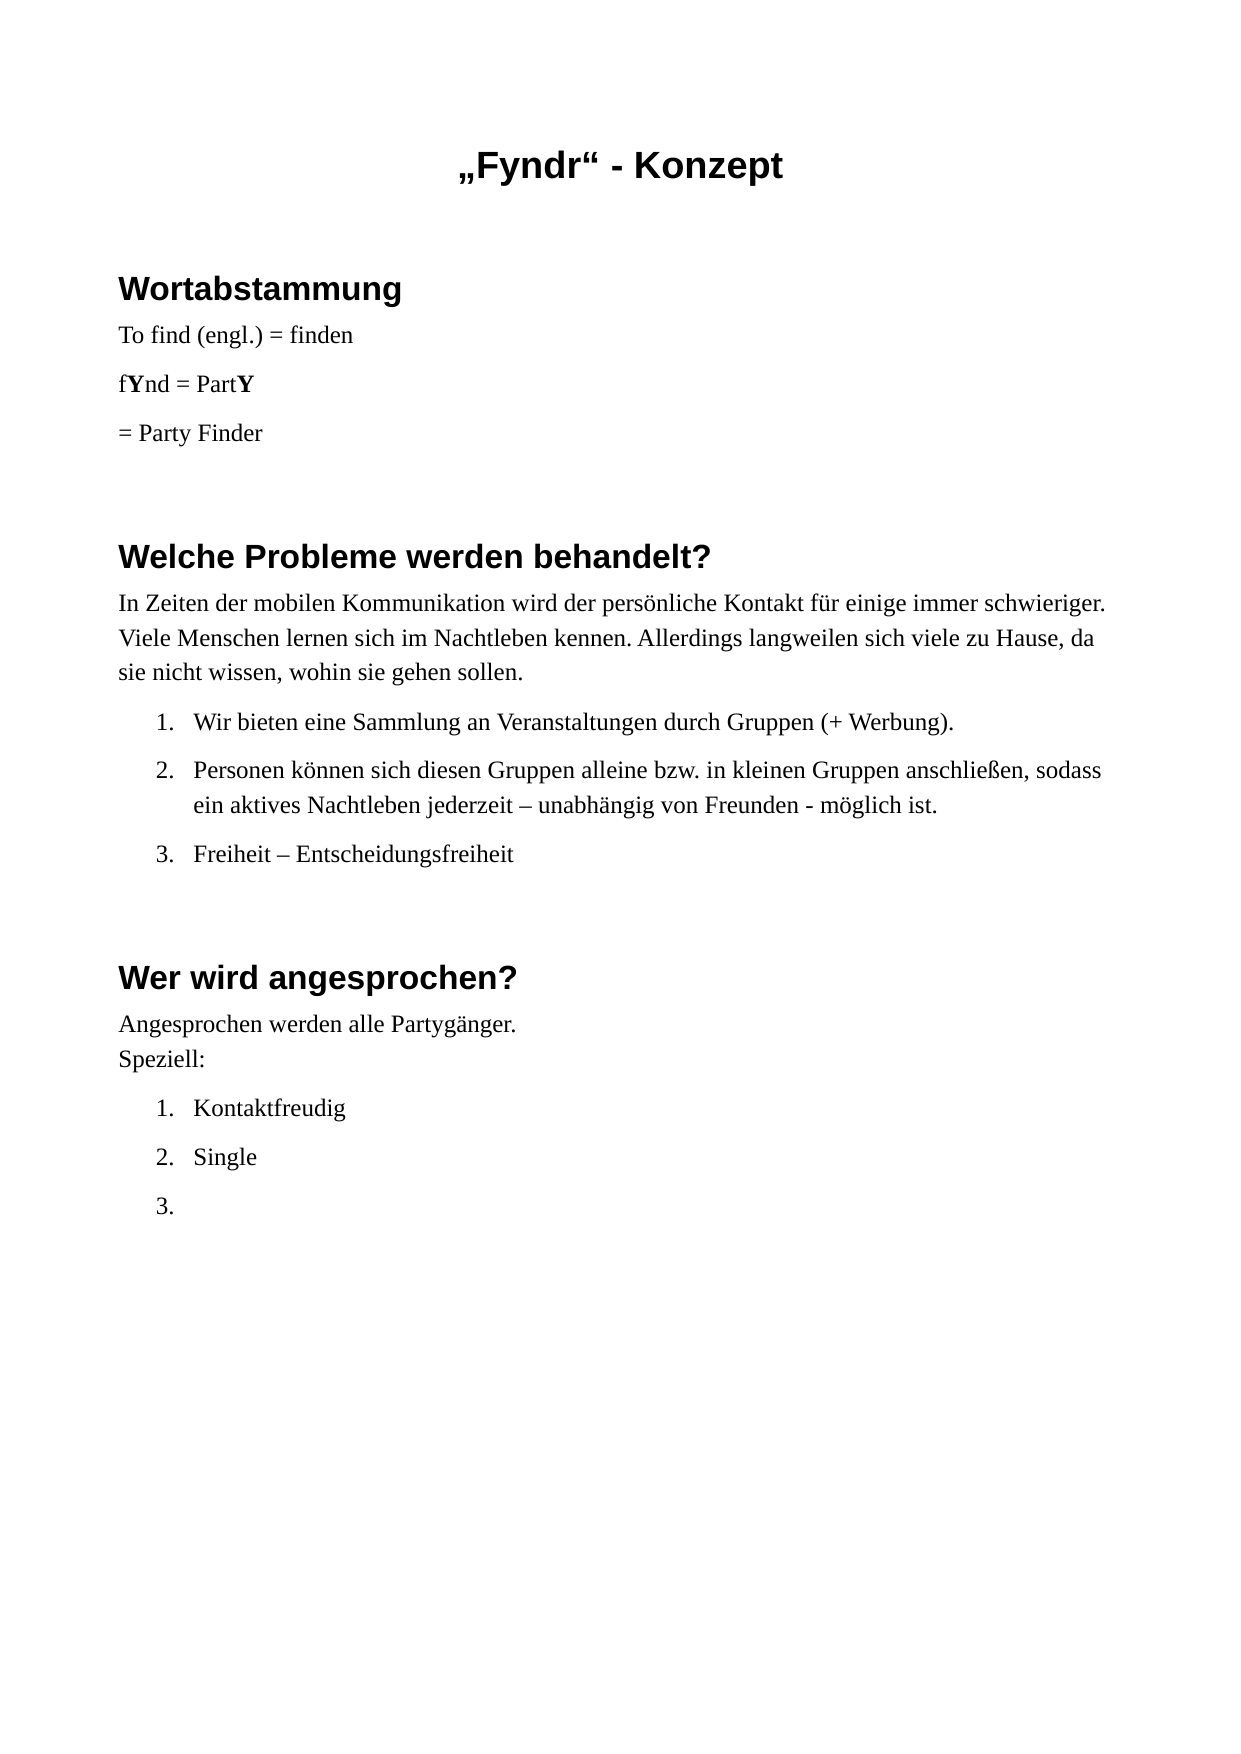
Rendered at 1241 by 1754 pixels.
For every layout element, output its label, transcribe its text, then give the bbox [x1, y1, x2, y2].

subtitle Welche Probleme werden behandelt? [118, 537, 1122, 576]
text Angesprochen werden alle Partygänger. Speziell: [118, 1009, 1122, 1072]
text In Zeiten der mobilen Kommunikation wird der persönliche Kontakt für einige immer schwieriger. Viele Menschen lernen sich im Nachtleben kennen. Allerdings langweilen sich viele zu Hause, da sie nicht wissen, wohin sie gehen sollen. [118, 588, 1122, 686]
list Wir bieten eine Sammlung an Veranstaltungen durch Gruppen (+ Werbung). [156, 707, 1122, 735]
text fYnd = PartY [118, 369, 1122, 398]
list Single [156, 1142, 1122, 1171]
subtitle „Fyndr“ - Konzept [118, 143, 1122, 187]
text To find (engl.) = finden [118, 320, 1122, 349]
list Personen können sich diesen Gruppen alleine bzw. in kleinen Gruppen anschließen, sodass ein aktives Nachtleben jederzeit – unabhängig von Freunden - möglich ist. [156, 756, 1122, 819]
subtitle Wortabstammung [118, 269, 1122, 308]
list Freiheit – Entscheidungsfreiheit [156, 839, 1122, 868]
list Kontaktfreudig [156, 1093, 1122, 1122]
text = Party Finder [118, 418, 1122, 447]
subtitle Wer wird angesprochen? [118, 958, 1122, 997]
